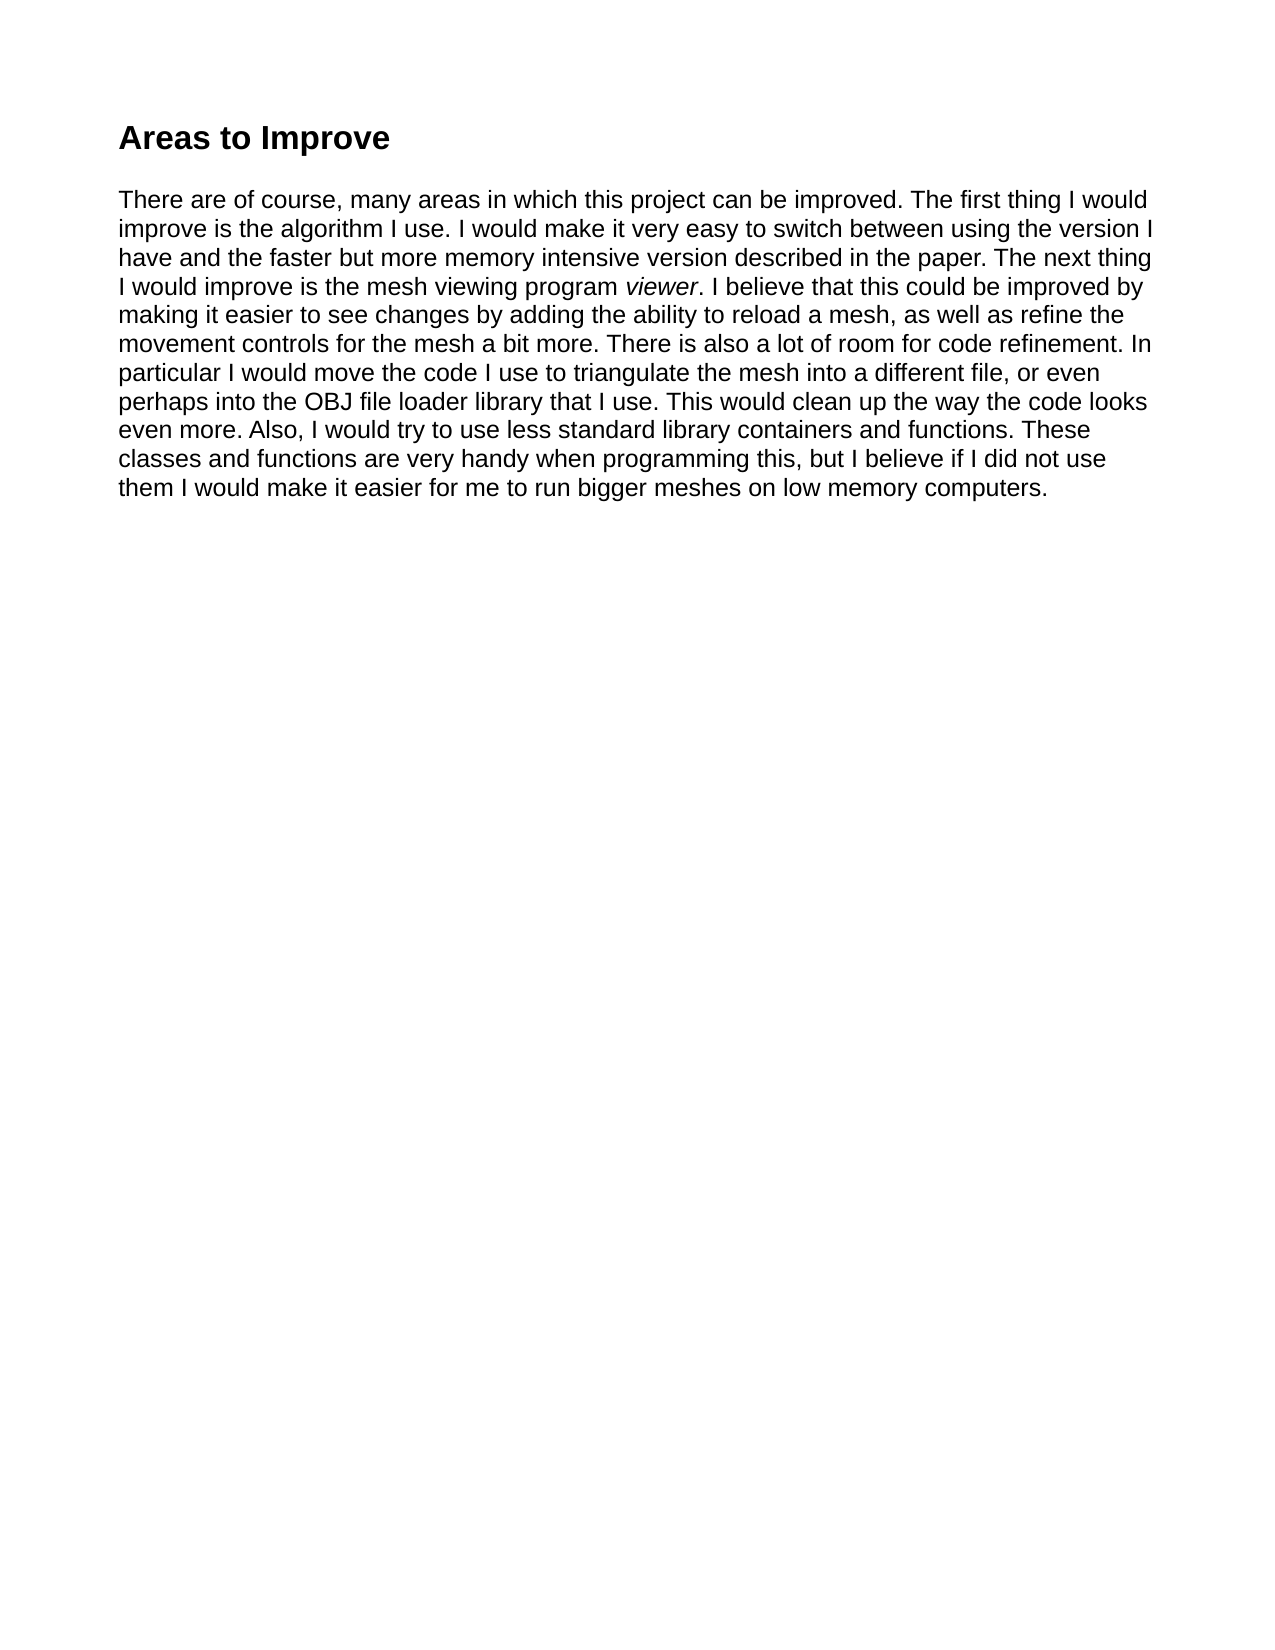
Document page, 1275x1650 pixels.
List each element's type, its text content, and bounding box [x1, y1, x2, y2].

text There are of course, many areas in which this project can be improved. The first thing I would improve is the algorithm I use. I would make it very easy to switch between using the version I have and the faster but more memory intensive version described in the paper. The next thing I would improve is the mesh viewing program viewer. I believe that this could be improved by making it easier to see changes by adding the ability to reload a mesh, as well as refine the movement controls for the mesh a bit more. There is also a lot of room for code refinement. In particular I would move the code I use to triangulate the mesh into a different file, or even perhaps into the OBJ file loader library that I use. This would clean up the way the code looks even more. Also, I would try to use less standard library containers and functions. These classes and functions are very handy when programming this, but I believe if I did not use them I would make it easier for me to run bigger meshes on low memory computers. [118, 185, 1157, 502]
text Areas to Improve [118, 118, 1157, 157]
